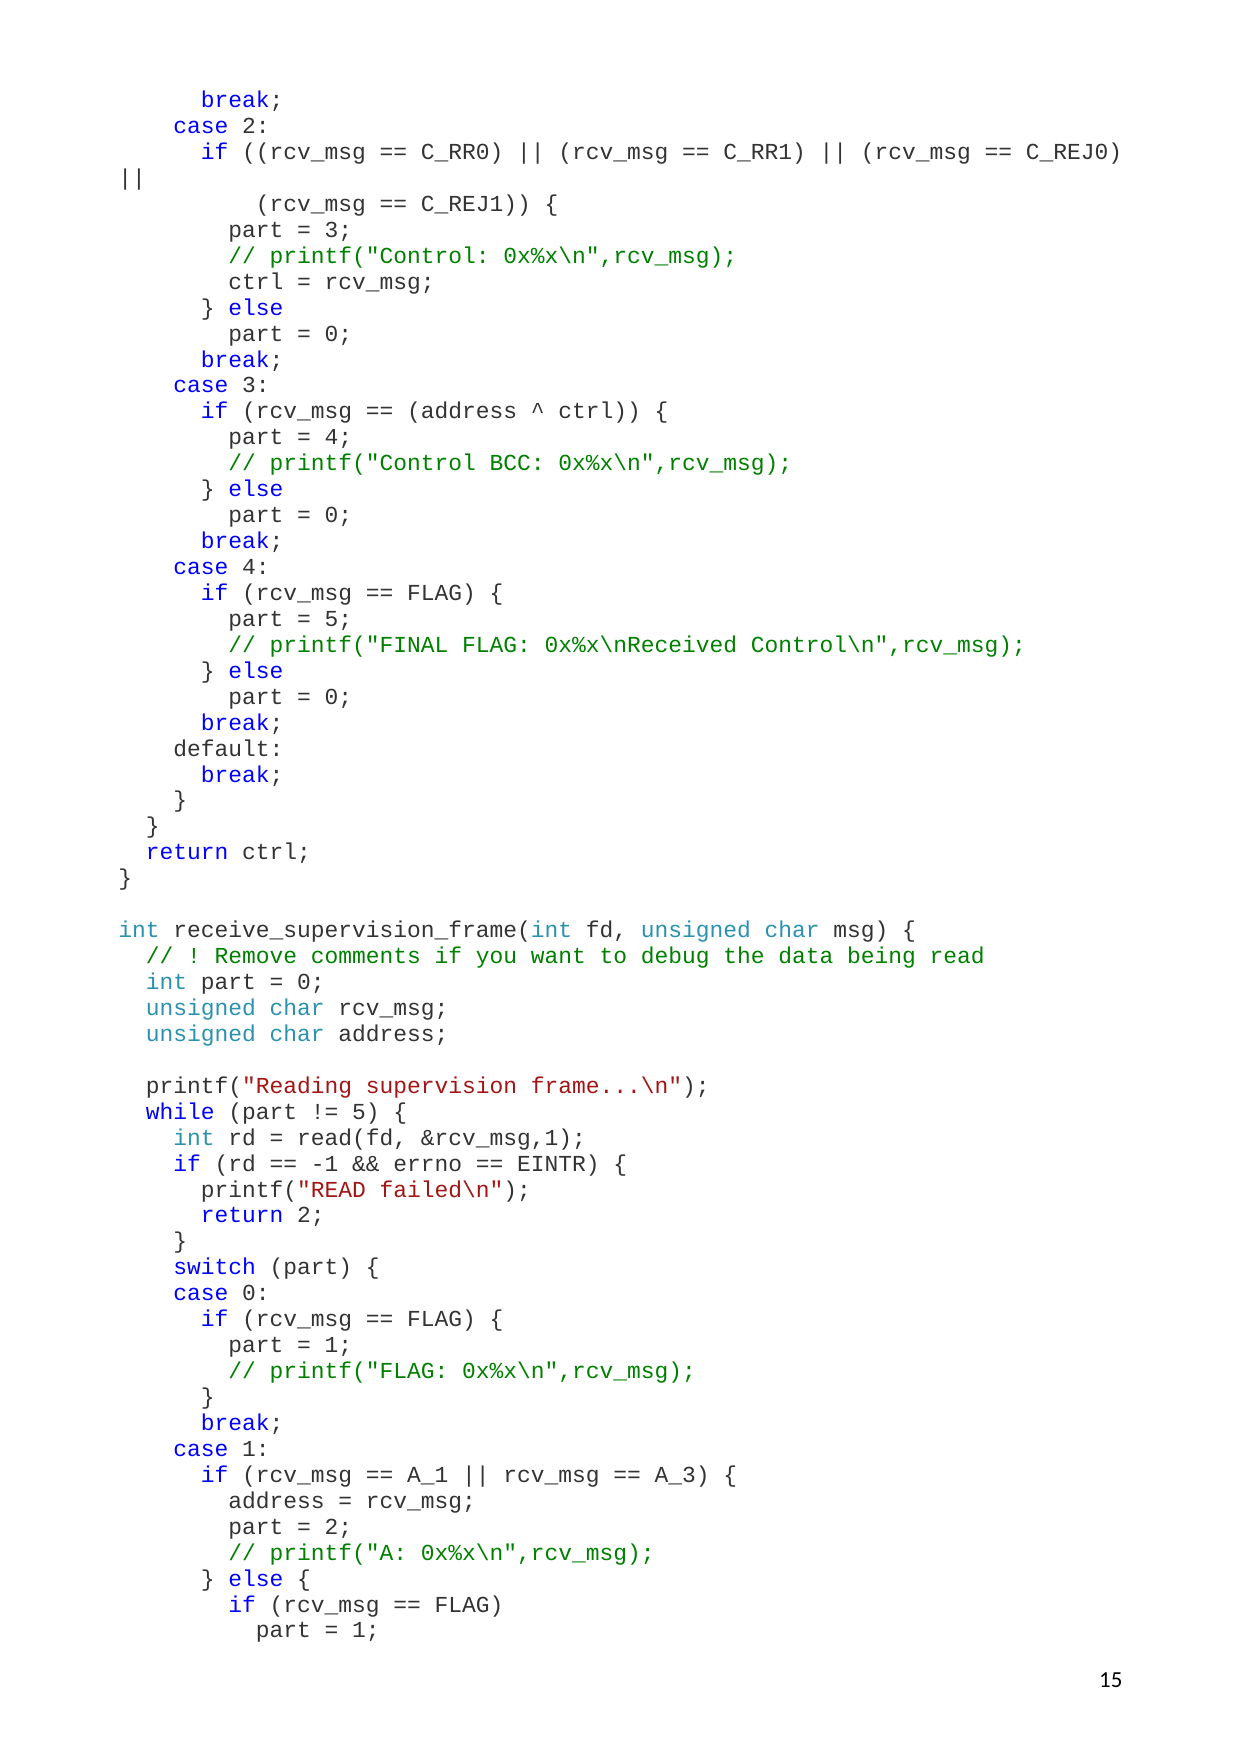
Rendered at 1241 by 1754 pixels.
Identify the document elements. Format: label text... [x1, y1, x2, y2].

text case 1: [118, 1437, 1122, 1463]
text // printf("FINAL FLAG: 0x%x\nReceived Control\n",rcv_msg); [118, 633, 1122, 659]
text printf("Reading supervision frame...\n"); [118, 1074, 1122, 1100]
text break; [118, 1411, 1122, 1437]
text part = 0; [118, 322, 1122, 348]
text } else [118, 296, 1122, 322]
text } else [118, 659, 1122, 685]
text // printf("A: 0x%x\n",rcv_msg); [118, 1541, 1122, 1567]
text } [118, 1230, 1122, 1256]
text part = 0; [118, 503, 1122, 529]
text while (part != 5) { [118, 1100, 1122, 1126]
text if (rcv_msg == FLAG) [118, 1593, 1122, 1619]
text unsigned char address; [118, 1022, 1122, 1048]
text int rd = read(fd, &rcv_msg,1); [118, 1126, 1122, 1152]
text ctrl = rcv_msg; [118, 270, 1122, 296]
text // printf("Control: 0x%x\n",rcv_msg); [118, 244, 1122, 270]
text if (rd == -1 && errno == EINTR) { [118, 1152, 1122, 1178]
text unsigned char rcv_msg; [118, 996, 1122, 1022]
text if (rcv_msg == (address ^ ctrl)) { [118, 400, 1122, 426]
text printf("READ failed\n"); [118, 1178, 1122, 1204]
text case 3: [118, 374, 1122, 400]
text if (rcv_msg == FLAG) { [118, 1308, 1122, 1333]
text // ! Remove comments if you want to debug the data being read [118, 944, 1122, 970]
text if (rcv_msg == A_1 || rcv_msg == A_3) { [118, 1463, 1122, 1489]
text part = 0; [118, 685, 1122, 711]
text } else [118, 478, 1122, 503]
text default: [118, 737, 1122, 763]
text address = rcv_msg; [118, 1489, 1122, 1515]
text if ((rcv_msg == C_RR0) || (rcv_msg == C_RR1) || (rcv_msg == C_REJ0) || [118, 140, 1122, 192]
text switch (part) { [118, 1256, 1122, 1282]
text part = 4; [118, 426, 1122, 452]
text } [118, 1385, 1122, 1411]
text part = 1; [118, 1333, 1122, 1359]
text return ctrl; [118, 841, 1122, 867]
text } [118, 789, 1122, 815]
text } [118, 867, 1122, 893]
text if (rcv_msg == FLAG) { [118, 581, 1122, 607]
text } else { [118, 1567, 1122, 1593]
text // printf("Control BCC: 0x%x\n",rcv_msg); [118, 452, 1122, 478]
text return 2; [118, 1204, 1122, 1230]
text break; [118, 711, 1122, 737]
text case 2: [118, 114, 1122, 140]
text break; [118, 529, 1122, 555]
text int part = 0; [118, 970, 1122, 996]
text // printf("FLAG: 0x%x\n",rcv_msg); [118, 1359, 1122, 1385]
text (rcv_msg == C_REJ1)) { [118, 192, 1122, 218]
text part = 5; [118, 607, 1122, 633]
text break; [118, 88, 1122, 114]
text part = 3; [118, 218, 1122, 244]
text case 4: [118, 555, 1122, 581]
text break; [118, 348, 1122, 374]
text part = 1; [118, 1619, 1122, 1645]
text break; [118, 763, 1122, 789]
text } [118, 815, 1122, 841]
text part = 2; [118, 1515, 1122, 1541]
text case 0: [118, 1282, 1122, 1308]
text int receive_supervision_frame(int fd, unsigned char msg) { [118, 918, 1122, 944]
